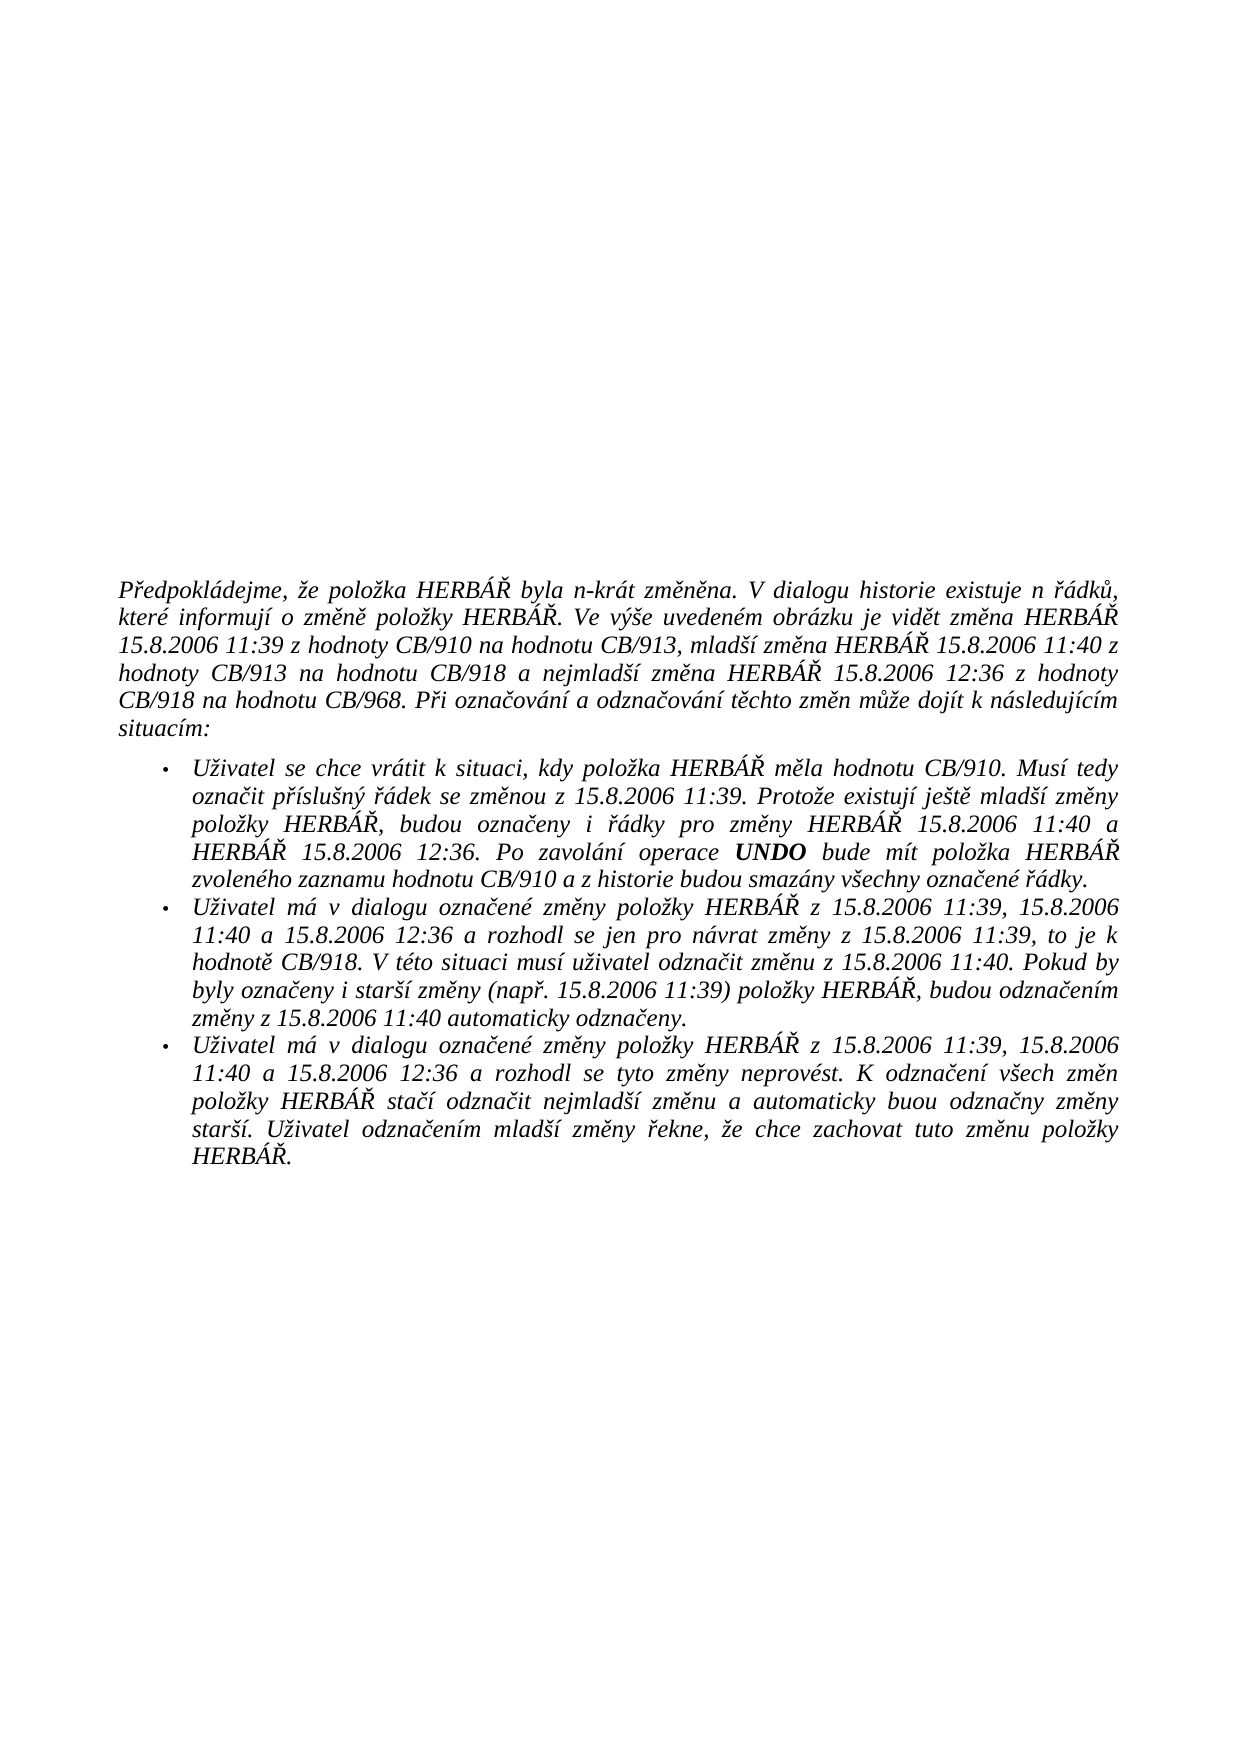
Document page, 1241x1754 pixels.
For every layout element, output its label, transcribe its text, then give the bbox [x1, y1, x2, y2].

text Předpokládejme, že položka HERBÁŘ byla n-krát změněna. V dialogu historie existuje n řádků, které informují o změně položky HERBÁŘ. Ve výše uvedeném obrázku je vidět změna HERBÁŘ 15.8.2006 11:39 z hodnoty CB/910 na hodnotu CB/913, mladší změna HERBÁŘ 15.8.2006 11:40 z hodnoty CB/913 na hodnotu CB/918 a nejmladší změna HERBÁŘ 15.8.2006 12:36 z hodnoty CB/918 na hodnotu CB/968. Při označování a odznačování těchto změn může dojít k následujícím situacím: [118, 118, 1122, 742]
list Uživatel se chce vrátit k situaci, kdy položka HERBÁŘ měla hodnotu CB/910. Musí tedy označit příslušný řádek se změnou z 15.8.2006 11:39. Protože existují ještě mladší změny položky HERBÁŘ, budou označeny i řádky pro změny HERBÁŘ 15.8.2006 11:40 a HERBÁŘ 15.8.2006 12:36. Po zavolání operace UNDO bude mít položka HERBÁŘ zvoleného zaznamu hodnotu CB/910 a z historie budou smazány všechny označené řádky. [162, 754, 1122, 893]
list Uživatel má v dialogu označené změny položky HERBÁŘ z 15.8.2006 11:39, 15.8.2006 11:40 a 15.8.2006 12:36 a rozhodl se jen pro návrat změny z 15.8.2006 11:39, to je k hodnotě CB/918. V této situaci musí uživatel odznačit změnu z 15.8.2006 11:40. Pokud by byly označeny i starší změny (např. 15.8.2006 11:39) položky HERBÁŘ, budou odznačením změny z 15.8.2006 11:40 automaticky odznačeny. [162, 893, 1122, 1032]
list Uživatel má v dialogu označené změny položky HERBÁŘ z 15.8.2006 11:39, 15.8.2006 11:40 a 15.8.2006 12:36 a rozhodl se tyto změny neprovést. K odznačení všech změn položky HERBÁŘ stačí odznačit nejmladší změnu a automaticky buou odznačny změny starší. Uživatel odznačením mladší změny řekne, že chce zachovat tuto změnu položky HERBÁŘ. [162, 1032, 1122, 1170]
